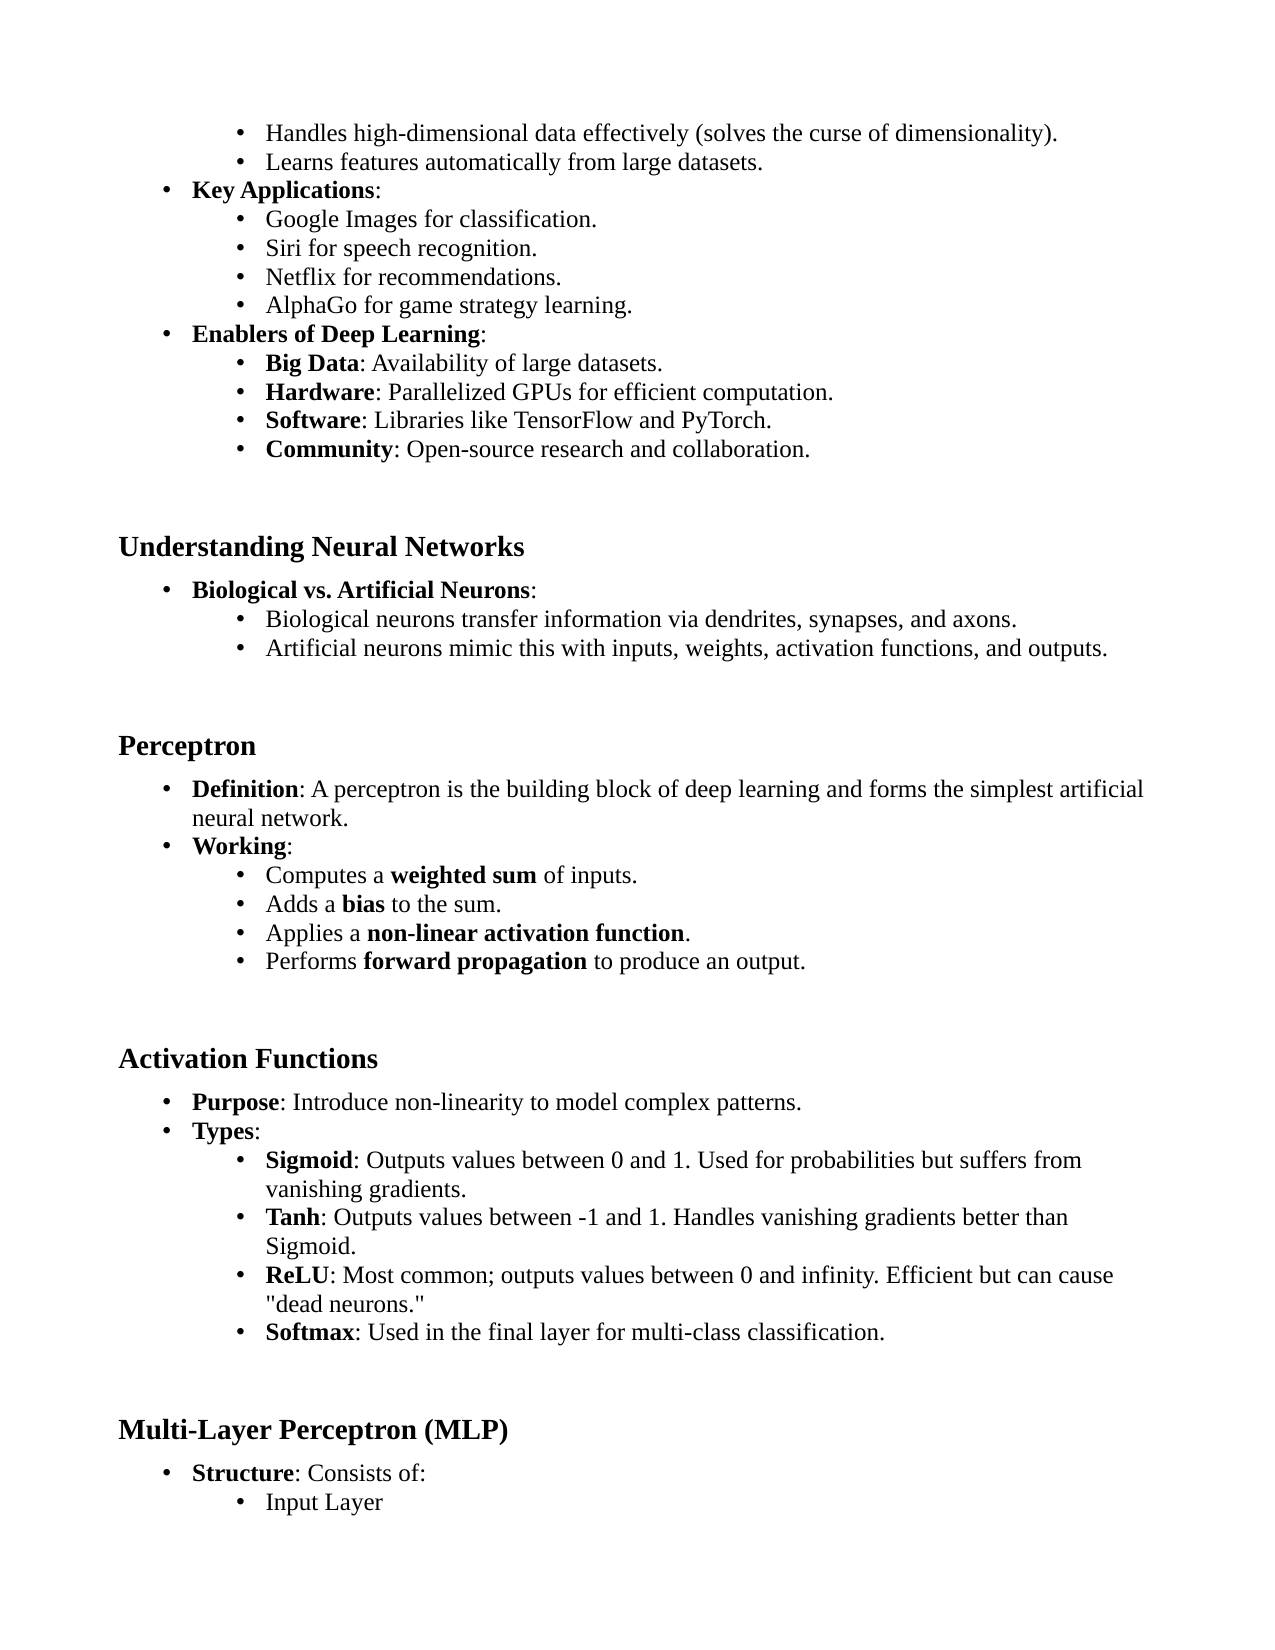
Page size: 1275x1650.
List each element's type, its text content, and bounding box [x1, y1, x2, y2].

list Types: [162, 1116, 1157, 1145]
list Sigmoid: Outputs values between 0 and 1. Used for probabilities but suffers from vanishing gradients. [236, 1145, 1157, 1202]
list Artificial neurons mimic this with inputs, weights, activation functions, and outputs. [236, 633, 1157, 662]
list AlphaGo for game strategy learning. [236, 291, 1157, 319]
list Learns features automatically from large datasets. [236, 147, 1157, 176]
list Key Applications: [162, 176, 1157, 204]
list Input Layer [236, 1487, 1157, 1516]
list Tanh: Outputs values between -1 and 1. Handles vanishing gradients better than Sigmoid. [236, 1202, 1157, 1260]
list Computes a weighted sum of inputs. [236, 860, 1157, 889]
list Structure: Consists of: [162, 1458, 1157, 1487]
list Purpose: Introduce non-linearity to model complex patterns. [162, 1087, 1157, 1116]
list Hardware: Parallelized GPUs for efficient computation. [236, 377, 1157, 406]
list Applies a non-linear activation function. [236, 918, 1157, 946]
subtitle Perceptron [118, 728, 1157, 761]
list Working: [162, 831, 1157, 860]
subtitle Understanding Neural Networks [118, 529, 1157, 563]
list Softmax: Used in the final layer for multi-class classification. [236, 1317, 1157, 1346]
list Handles high-dimensional data effectively (solves the curse of dimensionality). [236, 118, 1157, 147]
list Enablers of Deep Learning: [162, 319, 1157, 348]
list Siri for speech recognition. [236, 233, 1157, 262]
list ReLU: Most common; outputs values between 0 and infinity. Efficient but can cause "dead neurons." [236, 1260, 1157, 1317]
list Biological neurons transfer information via dendrites, synapses, and axons. [236, 604, 1157, 633]
list Performs forward propagation to produce an output. [236, 946, 1157, 975]
list Software: Libraries like TensorFlow and PyTorch. [236, 406, 1157, 434]
subtitle Multi-Layer Perceptron (MLP) [118, 1412, 1157, 1446]
list Biological vs. Artificial Neurons: [162, 575, 1157, 604]
list Community: Open-source research and collaboration. [236, 434, 1157, 463]
list Google Images for classification. [236, 204, 1157, 233]
list Big Data: Availability of large datasets. [236, 348, 1157, 377]
list Definition: A perceptron is the building block of deep learning and forms the simplest artificial neural network. [162, 774, 1157, 831]
list Adds a bias to the sum. [236, 889, 1157, 918]
subtitle Activation Functions [118, 1041, 1157, 1075]
list Netflix for recommendations. [236, 262, 1157, 291]
